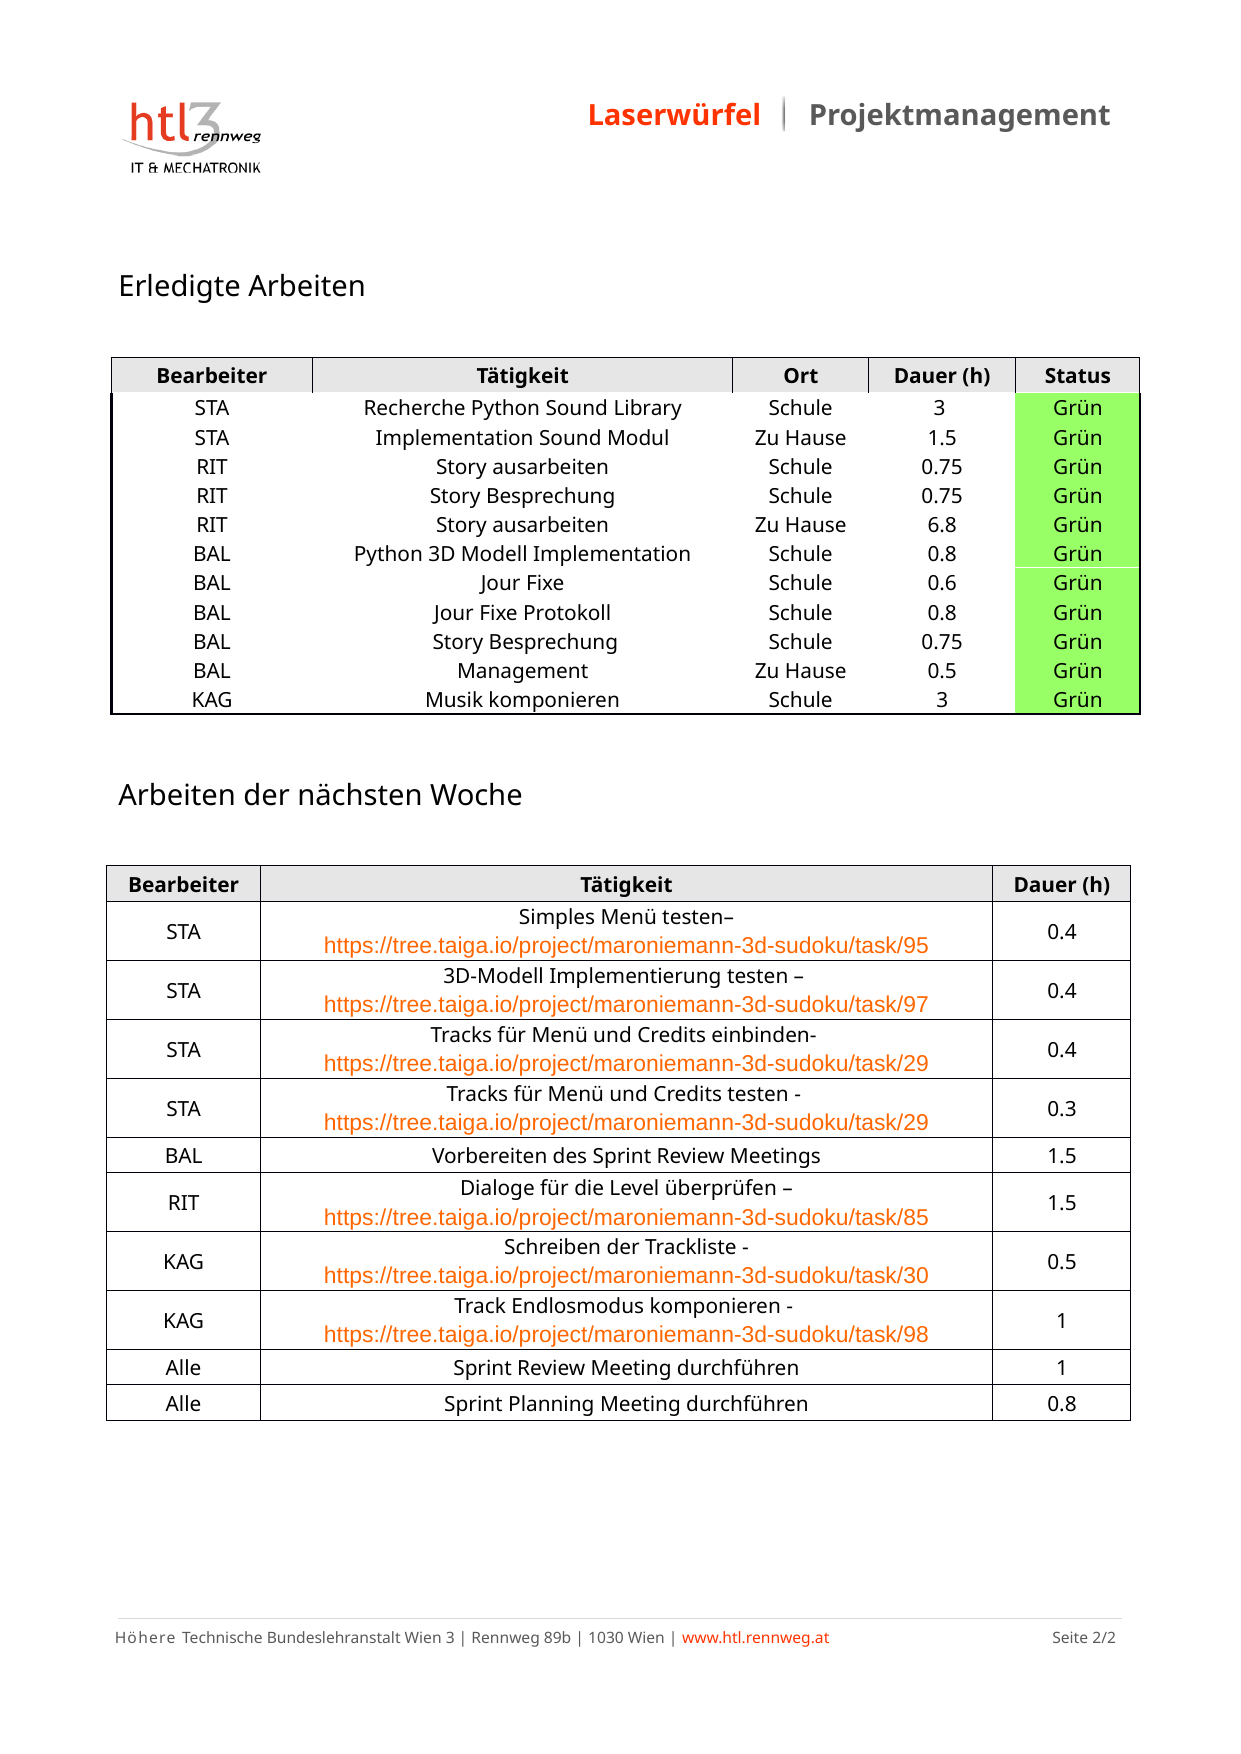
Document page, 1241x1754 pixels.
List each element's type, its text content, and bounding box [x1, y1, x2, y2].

table_cell 0.8 [993, 1385, 1130, 1420]
table_header Tätigkeit [261, 866, 992, 901]
table_cell Grün [1128, 451, 1139, 480]
table_cell 1 [993, 1350, 1130, 1384]
table_cell Grün [1015, 597, 1139, 626]
table_header Bearbeiter [107, 866, 260, 901]
table_cell 1 [993, 1291, 1130, 1348]
table_cell STA [113, 422, 312, 451]
table_cell 0.75 [868, 626, 1015, 655]
table_cell Dialoge für die Level überprüfen – https://tree.taiga.io/project/maroniemann-3d-sudoku/task/85 [261, 1173, 992, 1231]
table_cell Schule [733, 451, 868, 480]
table_cell KAG [107, 1291, 260, 1348]
table_cell STA [107, 902, 260, 960]
table_cell Grün [1015, 393, 1139, 422]
table_cell 1.5 [993, 1173, 1130, 1231]
table_cell 6.8 [868, 509, 1015, 538]
table_header Tätigkeit [313, 358, 732, 392]
table_cell 0.8 [868, 597, 1015, 626]
table_cell Zu Hause [733, 655, 868, 684]
table_cell Recherche Python Sound Library [312, 393, 733, 422]
table_cell KAG [113, 684, 312, 713]
table_cell Jour Fixe [312, 568, 733, 597]
table_cell RIT [107, 1173, 260, 1231]
table_cell STA [107, 1079, 260, 1136]
table_cell Grün [1015, 538, 1139, 567]
table_cell Schule [733, 597, 868, 626]
table_cell BAL [113, 538, 312, 567]
table_cell Grün [1128, 480, 1139, 509]
table_cell Alle [107, 1350, 260, 1384]
table_cell 0.4 [993, 902, 1130, 960]
table_cell BAL [113, 655, 312, 684]
table_cell Grün [1015, 509, 1139, 538]
table_cell Musik komponieren [312, 684, 733, 713]
table_cell Story ausarbeiten [312, 451, 733, 480]
table_cell Sprint Review Meeting durchführen [261, 1350, 992, 1384]
table_cell Alle [107, 1385, 260, 1420]
table_cell 0.6 [868, 568, 1015, 597]
table_cell STA [107, 961, 260, 1019]
table_cell Schule [733, 538, 868, 567]
table_cell Grün [1015, 626, 1139, 655]
table_cell Simples Menü testen– https://tree.taiga.io/project/maroniemann-3d-sudoku/task/95 [261, 902, 992, 960]
table_cell 0.75 [868, 451, 1015, 480]
table_cell Grün [1015, 451, 1027, 480]
table_cell RIT [113, 480, 312, 509]
table_header Status [1016, 358, 1139, 392]
table_cell STA [113, 393, 312, 422]
table_header Dauer (h) [993, 866, 1130, 901]
table_cell Grün [1015, 480, 1027, 509]
table_cell 0.5 [993, 1232, 1130, 1290]
table_cell Grün [1015, 684, 1139, 713]
table_cell 3 [868, 393, 1015, 422]
table_cell RIT [113, 509, 312, 538]
table_cell Tracks für Menü und Credits testen - https://tree.taiga.io/project/maroniemann-3d-sudoku/task/29 [261, 1079, 992, 1136]
table_cell Story Besprechung [312, 480, 733, 509]
subtitle Erledigte Arbeiten [118, 273, 1122, 303]
table_cell 0.5 [868, 655, 1015, 684]
table_cell Schule [733, 480, 868, 509]
table_cell Grün [1015, 422, 1139, 451]
table_cell Python 3D Modell Implementation [312, 538, 733, 567]
table_cell BAL [113, 597, 312, 626]
table_cell Tracks für Menü und Credits einbinden- https://tree.taiga.io/project/maroniemann-3d-sudoku/task/29 [261, 1020, 992, 1077]
table_cell BAL [113, 568, 312, 597]
table_cell Management [312, 655, 733, 684]
table_cell Story Besprechung [312, 626, 733, 655]
table_cell Track Endlosmodus komponieren - https://tree.taiga.io/project/maroniemann-3d-sudoku/task/98 [261, 1291, 992, 1348]
table_cell Implementation Sound Modul [312, 422, 733, 451]
table_cell Grün [1015, 568, 1139, 597]
table_cell STA [107, 1020, 260, 1077]
table_cell 1.5 [993, 1138, 1130, 1172]
table_cell 0.4 [993, 961, 1130, 1019]
table_cell BAL [113, 626, 312, 655]
table_cell Schule [733, 393, 868, 422]
table_cell Schreiben der Trackliste - https://tree.taiga.io/project/maroniemann-3d-sudoku/task/30 [261, 1232, 992, 1290]
table_cell 3 [868, 684, 1015, 713]
table_cell Schule [733, 626, 868, 655]
table_cell 3D-Modell Implementierung testen – https://tree.taiga.io/project/maroniemann-3d-sudoku/task/97 [261, 961, 992, 1019]
subtitle Arbeiten der nächsten Woche [118, 782, 1122, 811]
table_cell RIT [113, 451, 312, 480]
table_cell 0.75 [868, 480, 1015, 509]
table_header Ort [733, 358, 868, 392]
table_cell BAL [107, 1138, 260, 1172]
table_cell Sprint Planning Meeting durchführen [261, 1385, 992, 1420]
table_cell 0.4 [993, 1020, 1130, 1077]
table_cell Zu Hause [733, 509, 868, 538]
table_cell Schule [733, 568, 868, 597]
table_cell Vorbereiten des Sprint Review Meetings [261, 1138, 992, 1172]
table_header Dauer (h) [869, 358, 1015, 392]
table_cell Story ausarbeiten [312, 509, 733, 538]
table_cell Zu Hause [733, 422, 868, 451]
table_header Bearbeiter [112, 358, 312, 392]
table_cell 0.8 [868, 538, 1015, 567]
table_cell Grün [1015, 655, 1139, 684]
table_cell 1.5 [868, 422, 1015, 451]
table_cell KAG [107, 1232, 260, 1290]
table_cell 0.3 [993, 1079, 1130, 1136]
table_cell Jour Fixe Protokoll [312, 597, 733, 626]
table_cell Schule [733, 684, 868, 713]
